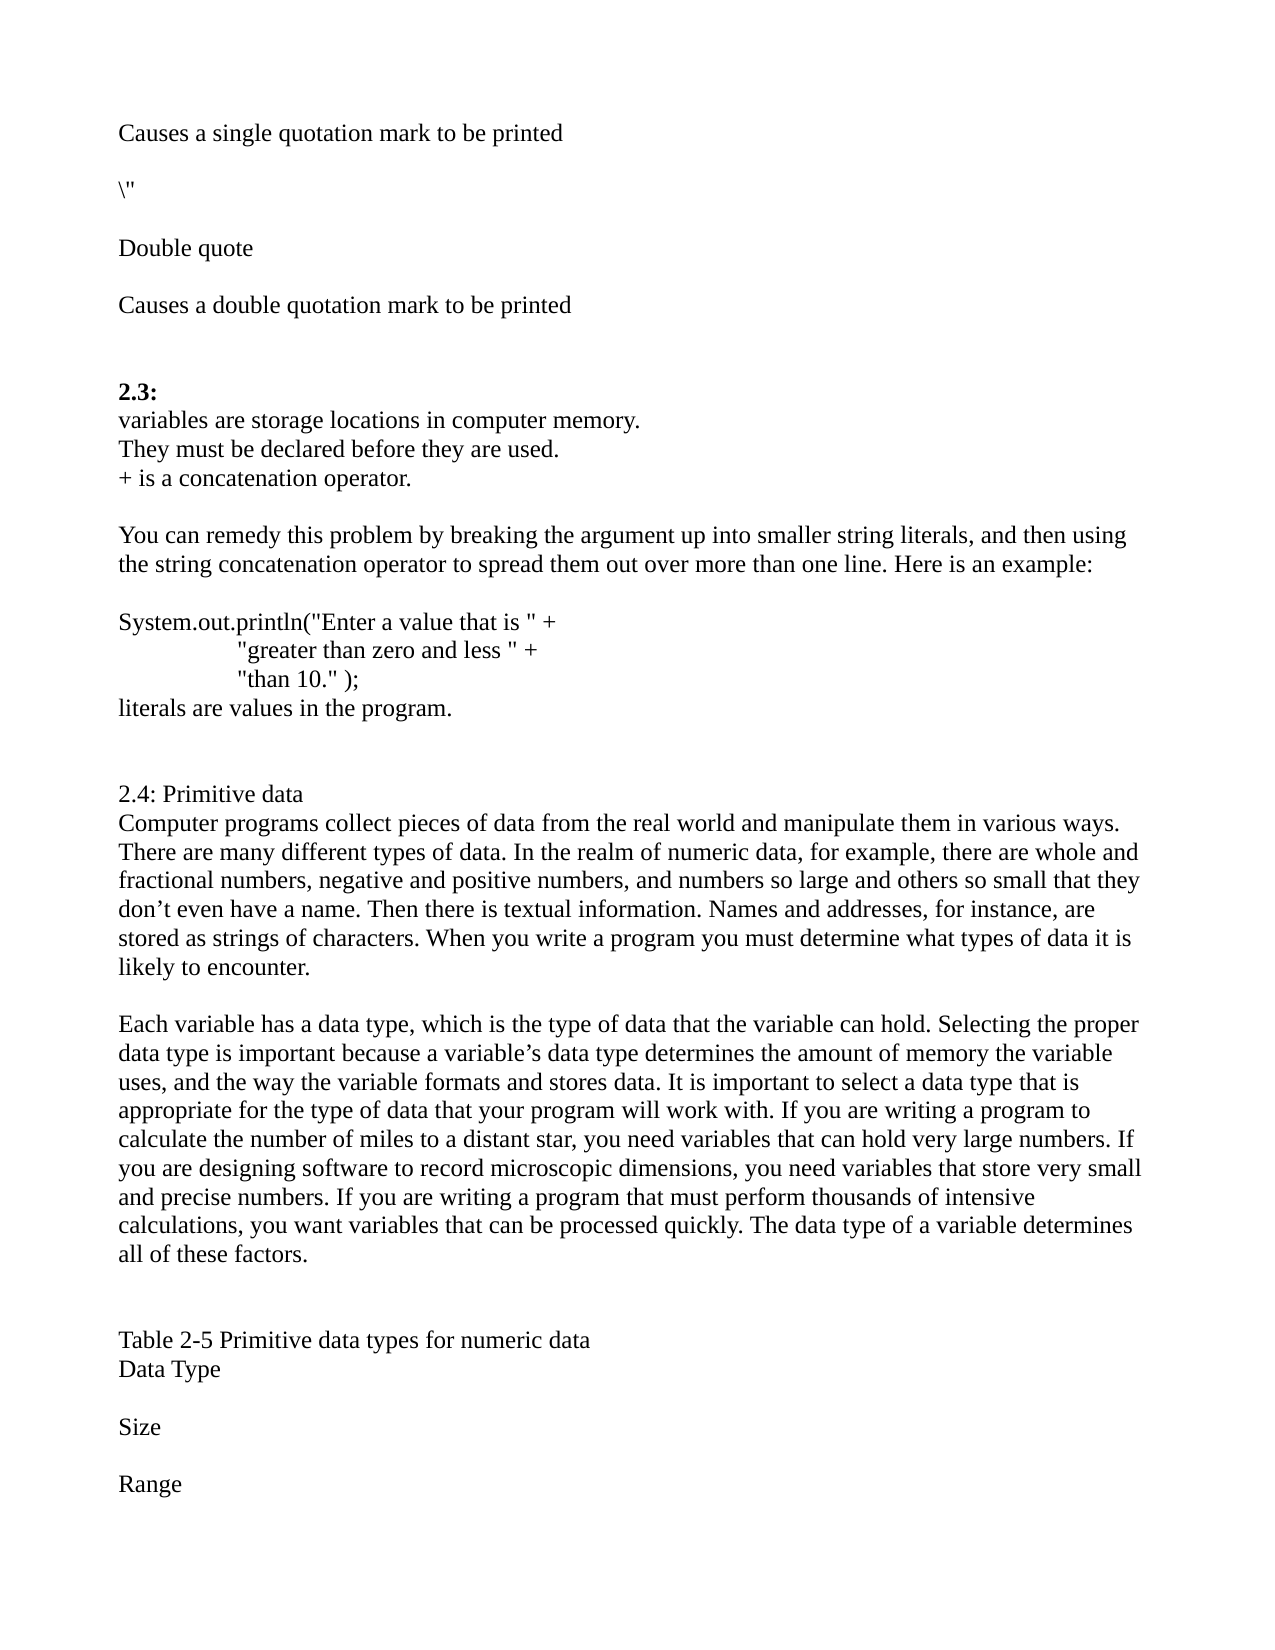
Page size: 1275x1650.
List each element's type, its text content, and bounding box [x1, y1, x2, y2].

text Size [118, 1412, 1157, 1441]
text \" [118, 176, 1157, 204]
text "than 10." ); [118, 664, 1157, 693]
text Double quote [118, 233, 1157, 262]
text Range [118, 1469, 1157, 1498]
text Causes a double quotation mark to be printed [118, 291, 1157, 319]
text variables are storage locations in computer memory. [118, 406, 1157, 434]
text Table 2-5 Primitive data types for numeric data [118, 1326, 1157, 1354]
text "greater than zero and less " + [118, 636, 1157, 664]
text You can remedy this problem by breaking the argument up into smaller string literals, and then using the string concatenation operator to spread them out over more than one line. Here is an example: [118, 521, 1157, 578]
text They must be declared before they are used. [118, 434, 1157, 463]
text Computer programs collect pieces of data from the real world and manipulate them in various ways. There are many different types of data. In the realm of numeric data, for example, there are whole and fractional numbers, negative and positive numbers, and numbers so large and others so small that they don’t even have a name. Then there is textual information. Names and addresses, for instance, are stored as strings of characters. When you write a program you must determine what types of data it is likely to encounter. [118, 808, 1157, 981]
text 2.3: [118, 377, 1157, 406]
text Causes a single quotation mark to be printed [118, 118, 1157, 147]
text literals are values in the program. [118, 693, 1157, 722]
text Data Type [118, 1354, 1157, 1383]
text System.out.println("Enter a value that is " + [118, 607, 1157, 636]
text Each variable has a data type, which is the type of data that the variable can hold. Selecting the proper data type is important because a variable’s data type determines the amount of memory the variable uses, and the way the variable formats and stores data. It is important to select a data type that is appropriate for the type of data that your program will work with. If you are writing a program to calculate the number of miles to a distant star, you need variables that can hold very large numbers. If you are designing software to record microscopic dimensions, you need variables that store very small and precise numbers. If you are writing a program that must perform thousands of intensive calculations, you want variables that can be processed quickly. The data type of a variable determines all of these factors. [118, 1009, 1157, 1268]
text 2.4: Primitive data [118, 779, 1157, 808]
text + is a concatenation operator. [118, 463, 1157, 492]
